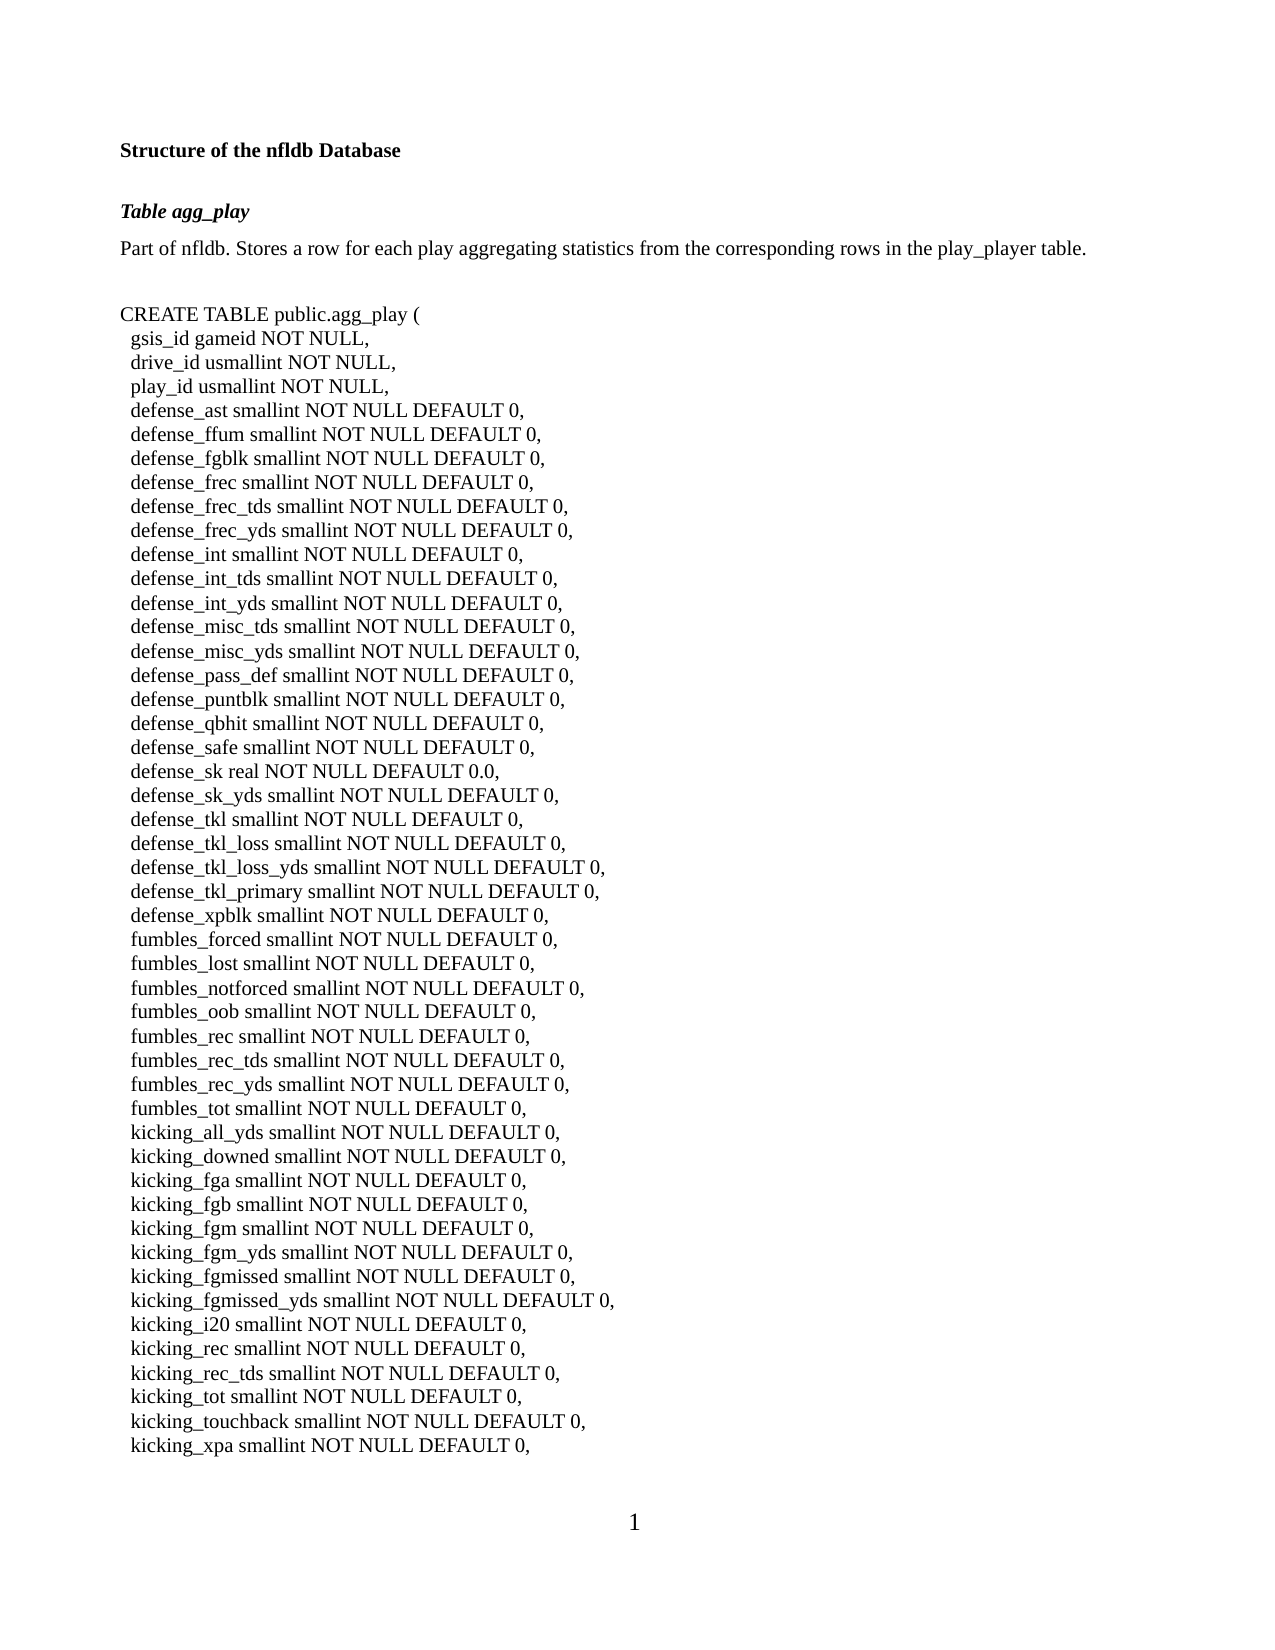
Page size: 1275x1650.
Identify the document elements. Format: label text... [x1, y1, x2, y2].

text kicking_fgm_yds smallint NOT NULL DEFAULT 0, [120, 1240, 1155, 1264]
text fumbles_rec_tds smallint NOT NULL DEFAULT 0, [120, 1048, 1155, 1072]
text defense_qbhit smallint NOT NULL DEFAULT 0, [120, 711, 1155, 735]
text defense_tkl smallint NOT NULL DEFAULT 0, [120, 807, 1155, 831]
text fumbles_tot smallint NOT NULL DEFAULT 0, [120, 1096, 1155, 1120]
text kicking_all_yds smallint NOT NULL DEFAULT 0, [120, 1120, 1155, 1144]
text Part of nfldb. Stores a row for each play aggregating statistics from the corresponding rows in the play_player table. [120, 236, 1155, 260]
text fumbles_lost smallint NOT NULL DEFAULT 0, [120, 951, 1155, 975]
text defense_xpblk smallint NOT NULL DEFAULT 0, [120, 903, 1155, 927]
text kicking_fgmissed smallint NOT NULL DEFAULT 0, [120, 1264, 1155, 1288]
text kicking_rec_tds smallint NOT NULL DEFAULT 0, [120, 1360, 1155, 1384]
text gsis_id gameid NOT NULL, [120, 326, 1155, 350]
text fumbles_forced smallint NOT NULL DEFAULT 0, [120, 927, 1155, 951]
text kicking_i20 smallint NOT NULL DEFAULT 0, [120, 1312, 1155, 1336]
text defense_sk_yds smallint NOT NULL DEFAULT 0, [120, 783, 1155, 807]
text fumbles_oob smallint NOT NULL DEFAULT 0, [120, 999, 1155, 1023]
text defense_frec_tds smallint NOT NULL DEFAULT 0, [120, 494, 1155, 518]
text defense_sk real NOT NULL DEFAULT 0.0, [120, 759, 1155, 783]
text defense_ast smallint NOT NULL DEFAULT 0, [120, 398, 1155, 422]
text defense_safe smallint NOT NULL DEFAULT 0, [120, 735, 1155, 759]
subtitle Structure of the nfldb Database [120, 137, 1155, 162]
text fumbles_rec_yds smallint NOT NULL DEFAULT 0, [120, 1072, 1155, 1096]
text defense_puntblk smallint NOT NULL DEFAULT 0, [120, 687, 1155, 711]
text defense_pass_def smallint NOT NULL DEFAULT 0, [120, 663, 1155, 687]
text defense_fgblk smallint NOT NULL DEFAULT 0, [120, 446, 1155, 470]
text kicking_fgmissed_yds smallint NOT NULL DEFAULT 0, [120, 1288, 1155, 1312]
text defense_int smallint NOT NULL DEFAULT 0, [120, 542, 1155, 566]
text CREATE TABLE public.agg_play ( [120, 302, 1155, 326]
text defense_frec smallint NOT NULL DEFAULT 0, [120, 470, 1155, 494]
text defense_misc_yds smallint NOT NULL DEFAULT 0, [120, 638, 1155, 663]
text defense_tkl_loss_yds smallint NOT NULL DEFAULT 0, [120, 855, 1155, 879]
subtitle Table agg_play [120, 199, 1155, 223]
text defense_tkl_primary smallint NOT NULL DEFAULT 0, [120, 879, 1155, 903]
text defense_int_tds smallint NOT NULL DEFAULT 0, [120, 566, 1155, 590]
text kicking_downed smallint NOT NULL DEFAULT 0, [120, 1144, 1155, 1168]
text kicking_rec smallint NOT NULL DEFAULT 0, [120, 1336, 1155, 1360]
text kicking_fgm smallint NOT NULL DEFAULT 0, [120, 1216, 1155, 1240]
text defense_tkl_loss smallint NOT NULL DEFAULT 0, [120, 831, 1155, 855]
text kicking_fga smallint NOT NULL DEFAULT 0, [120, 1168, 1155, 1192]
text play_id usmallint NOT NULL, [120, 374, 1155, 398]
text kicking_tot smallint NOT NULL DEFAULT 0, [120, 1384, 1155, 1408]
text drive_id usmallint NOT NULL, [120, 350, 1155, 374]
text kicking_fgb smallint NOT NULL DEFAULT 0, [120, 1192, 1155, 1216]
text kicking_xpa smallint NOT NULL DEFAULT 0, [120, 1433, 1155, 1457]
text defense_int_yds smallint NOT NULL DEFAULT 0, [120, 590, 1155, 614]
text fumbles_rec smallint NOT NULL DEFAULT 0, [120, 1023, 1155, 1048]
text defense_misc_tds smallint NOT NULL DEFAULT 0, [120, 614, 1155, 638]
text fumbles_notforced smallint NOT NULL DEFAULT 0, [120, 975, 1155, 999]
text defense_ffum smallint NOT NULL DEFAULT 0, [120, 422, 1155, 446]
text defense_frec_yds smallint NOT NULL DEFAULT 0, [120, 518, 1155, 542]
text kicking_touchback smallint NOT NULL DEFAULT 0, [120, 1408, 1155, 1433]
